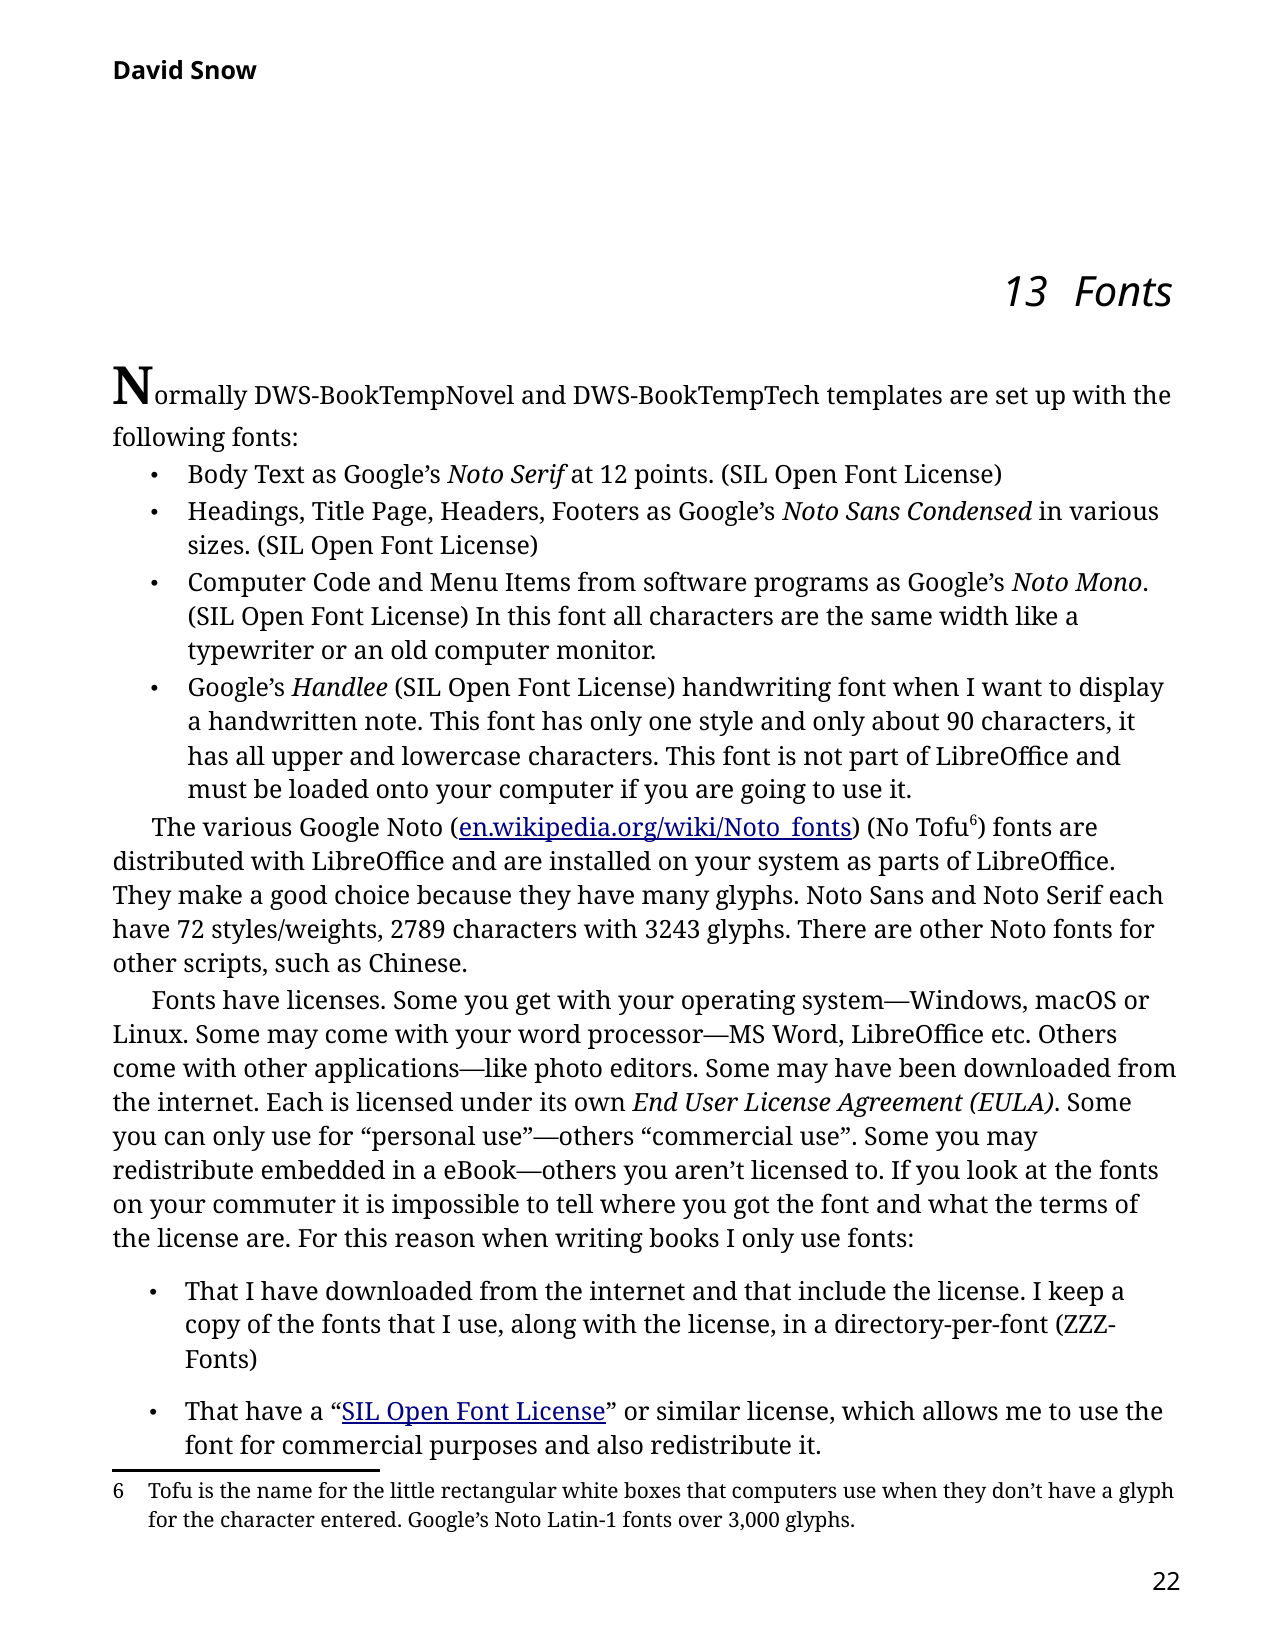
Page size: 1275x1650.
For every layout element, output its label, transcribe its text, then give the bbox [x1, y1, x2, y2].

text The various Google Noto (en.wikipedia.org/wiki/Noto_fonts) (No Tofu) fonts are distributed with LibreOffice and are installed on your system as parts of LibreOffice. They make a good choice because they have many glyphs. Noto Sans and Noto Serif each have 72 styles/weights, 2789 characters with 3243 glyphs. There are other Noto fonts for other scripts, such as Chinese. [112, 809, 1181, 979]
subtitle Fonts [112, 258, 1181, 321]
text Fonts have licenses. Some you get with your operating system—Windows, macOS or Linux. Some may come with your word processor—MS Word, LibreOffice etc. Others come with other applications—like photo editors. Some may have been downloaded from the internet. Each is licensed under its own End User License Agreement (EULA). Some you can only use for “personal use”—others “commercial use”. Some you may redistribute embedded in a eBook—others you aren’t licensed to. If you look at the fonts on your commuter it is impossible to tell where you got the font and what the terms of the license are. For this reason when writing books I only use fonts: [112, 983, 1181, 1255]
list That I have downloaded from the internet and that include the license. I keep a copy of the fonts that I use, along with the license, in a directory-per-font (ZZZ-Fonts) [148, 1273, 1181, 1375]
list Headings, Title Page, Headers, Footers as Google’s Noto Sans Condensed in various sizes. (SIL Open Font License) [150, 494, 1181, 562]
list Google’s Handlee (SIL Open Font License) handwriting font when I want to display a handwritten note. This font has only one style and only about 90 characters, it has all upper and lowercase characters. This font is not part of LibreOffice and must be loaded onto your computer if you are going to use it. [150, 670, 1181, 806]
list Body Text as Google’s Noto Serif at 12 points. (SIL Open Font License) [150, 457, 1181, 491]
list Computer Code and Menu Items from software programs as Google’s Noto Mono. (SIL Open Font License) In this font all characters are the same width like a typewriter or an old computer monitor. [150, 565, 1181, 667]
list That have a “SIL Open Font License” or similar license, which allows me to use the font for commercial purposes and also redistribute it. [148, 1393, 1181, 1461]
text Tofu is the name for the little rectangular white boxes that computers use when they don’t have a glyph for the character entered. Google’s Noto Latin-1 fonts over 3,000 glyphs. [112, 1477, 1181, 1533]
text Normally DWS-BookTempNovel and DWS-BookTempTech templates are set up with the following fonts: [112, 348, 1181, 453]
